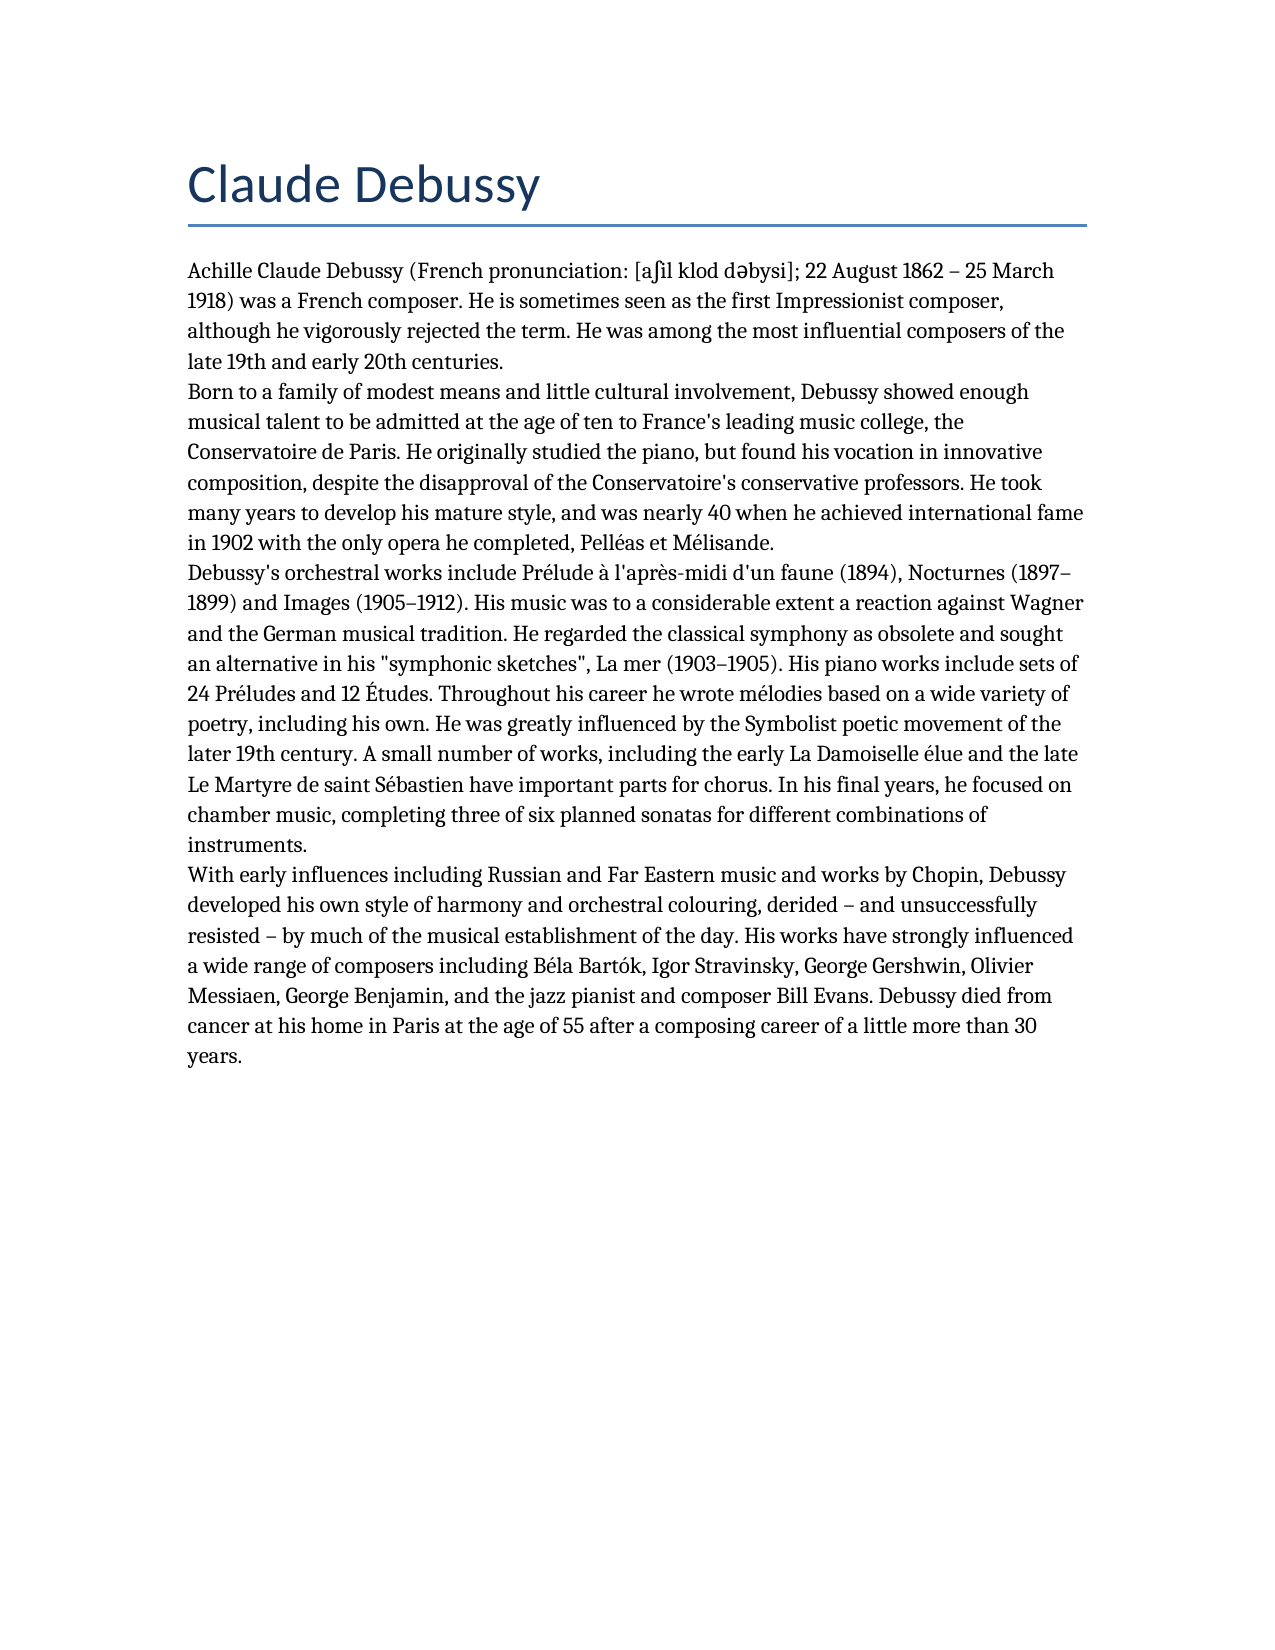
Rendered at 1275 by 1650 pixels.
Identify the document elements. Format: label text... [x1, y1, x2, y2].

text Achille Claude Debussy (French pronunciation: [aʃil klod dəbysi]; 22 August 1862 – 25 March 1918) was a French composer. He is sometimes seen as the first Impressionist composer, although he vigorously rejected the term. He was among the most influential composers of the late 19th and early 20th centuries. Born to a family of modest means and little cultural involvement, Debussy showed enough musical talent to be admitted at the age of ten to France's leading music college, the Conservatoire de Paris. He originally studied the piano, but found his vocation in innovative composition, despite the disapproval of the Conservatoire's conservative professors. He took many years to develop his mature style, and was nearly 40 when he achieved international fame in 1902 with the only opera he completed, Pelléas et Mélisande. Debussy's orchestral works include Prélude à l'après-midi d'un faune (1894), Nocturnes (1897–1899) and Images (1905–1912). His music was to a considerable extent a reaction against Wagner and the German musical tradition. He regarded the classical symphony as obsolete and sought an alternative in his "symphonic sketches", La mer (1903–1905). His piano works include sets of 24 Préludes and 12 Études. Throughout his career he wrote mélodies based on a wide variety of poetry, including his own. He was greatly influenced by the Symbolist poetic movement of the later 19th century. A small number of works, including the early La Damoiselle élue and the late Le Martyre de saint Sébastien have important parts for chorus. In his final years, he focused on chamber music, completing three of six planned sonatas for different combinations of instruments. With early influences including Russian and Far Eastern music and works by Chopin, Debussy developed his own style of harmony and orchestral colouring, derided – and unsuccessfully resisted – by much of the musical establishment of the day. His works have strongly influenced a wide range of composers including Béla Bartók, Igor Stravinsky, George Gershwin, Olivier Messiaen, George Benjamin, and the jazz pianist and composer Bill Evans. Debussy died from cancer at his home in Paris at the age of 55 after a composing career of a little more than 30 years. [187, 258, 1087, 1069]
title Claude Debussy [187, 150, 1087, 227]
